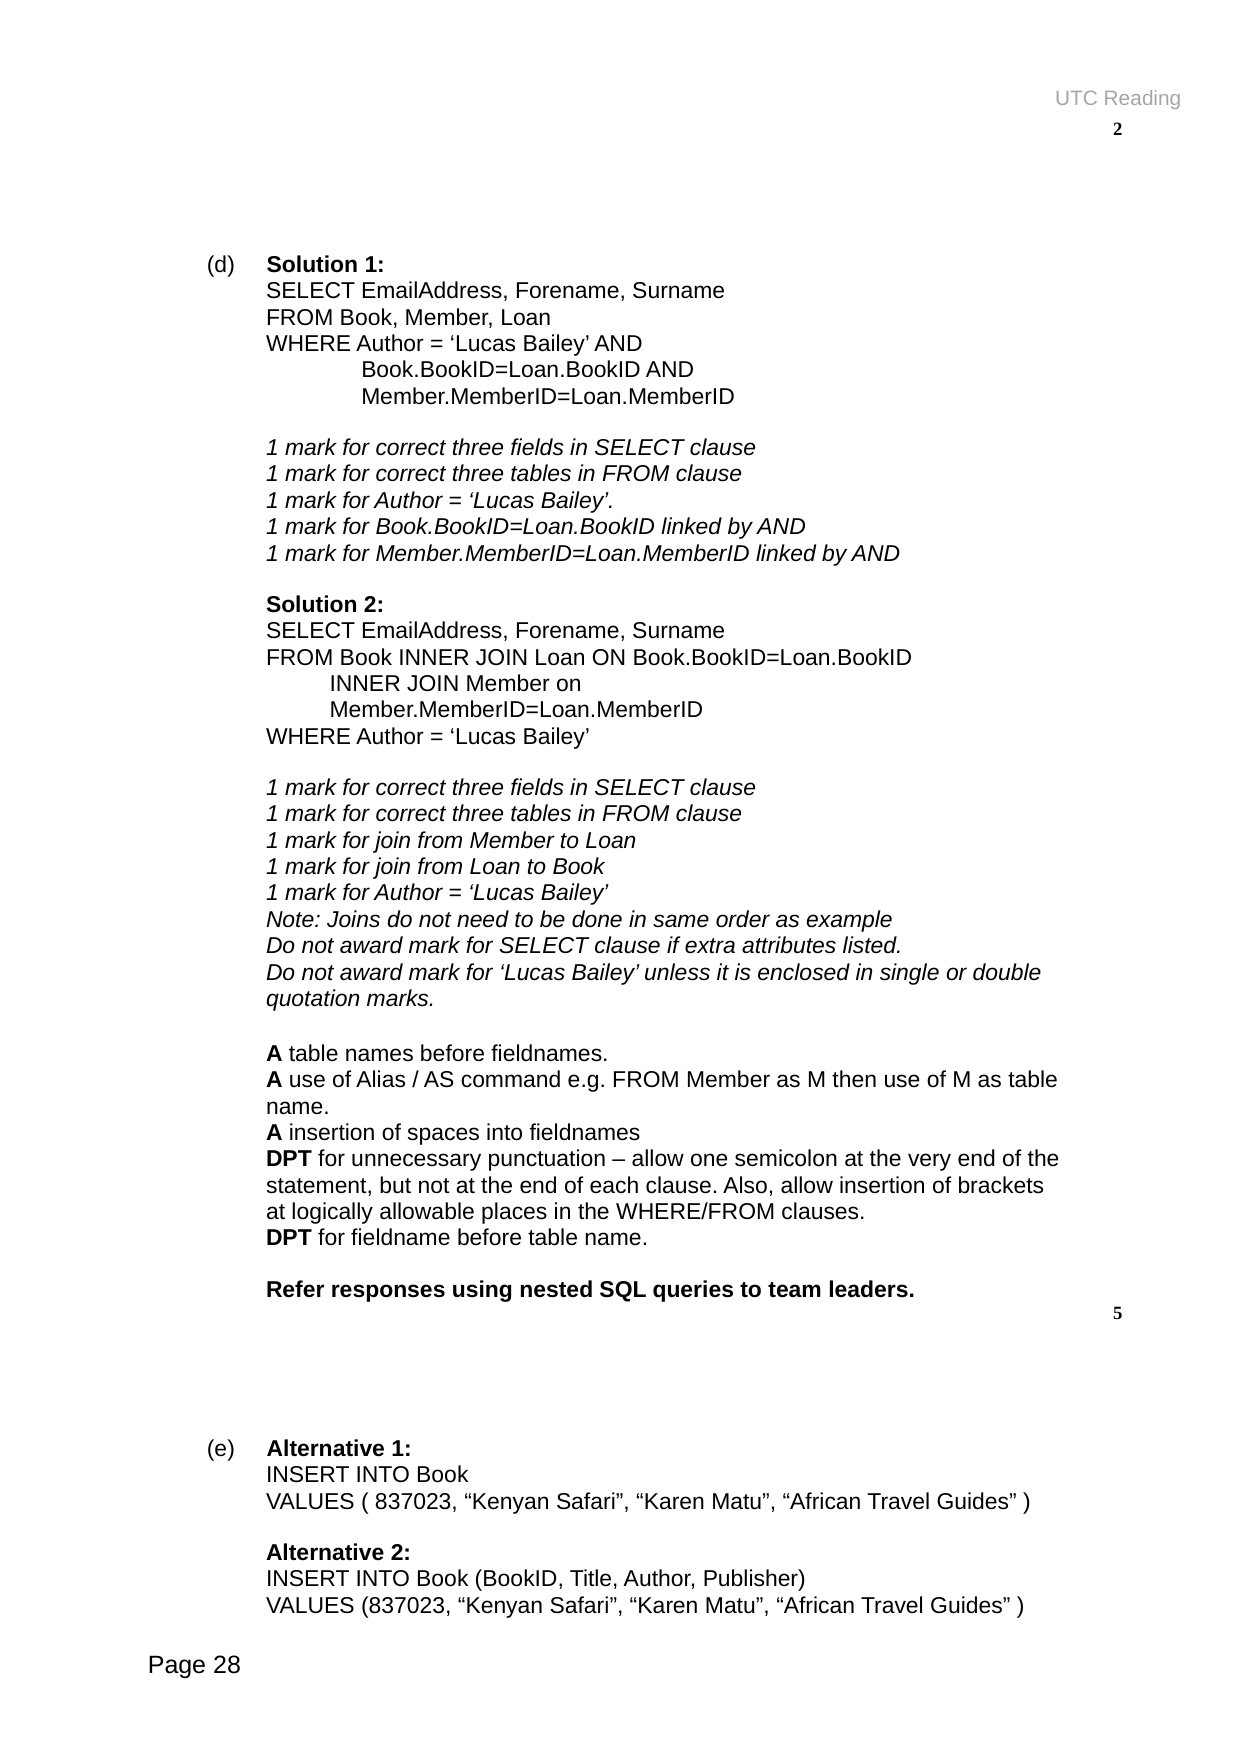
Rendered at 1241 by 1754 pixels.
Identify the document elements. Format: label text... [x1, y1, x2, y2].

text (e) Alternative 1: INSERT INTO Book VALUES ( 837023, “Kenyan Safari”, “Karen Matu”, “African Travel Guides” ) [207, 1435, 1063, 1514]
text 1 mark for correct three fields in SELECT clause 1 mark for correct three tables in FROM clause 1 mark for Author = ‘Lucas Bailey’. 1 mark for Book.BookID=Loan.BookID linked by AND 1 mark for Member.MemberID=Loan.MemberID linked by AND [266, 434, 1063, 566]
text Solution 2: [266, 591, 1063, 617]
text 1 mark for correct three fields in SELECT clause 1 mark for correct three tables in FROM clause 1 mark for join from Member to Loan 1 mark for join from Loan to Book 1 mark for Author = ‘Lucas Bailey’ Note: Joins do not need to be done in same order as example [266, 774, 1063, 932]
text Do not award mark for SELECT clause if extra attributes listed. Do not award mark for ‘Lucas Bailey’ unless it is enclosed in single or double quotation marks. A table names before fieldnames. A use of Alias / AS command e.g. FROM Member as M then use of M as table name. A insertion of spaces into fieldnames DPT for unnecessary punctuation – allow one semicolon at the very end of the statement, but not at the end of each clause. Also, allow insertion of brackets at logically allowable places in the WHERE/FROM clauses. DPT for fieldname before table name. [266, 932, 1063, 1251]
text 5 [148, 1302, 1122, 1324]
text Refer responses using nested SQL queries to team leaders. [266, 1276, 1063, 1302]
text 2 [148, 118, 1122, 140]
text SELECT EmailAddress, Forename, Surname FROM Book, Member, Loan WHERE Author = ‘Lucas Bailey’ AND Book.BookID=Loan.BookID AND Member.MemberID=Loan.MemberID [266, 277, 1063, 409]
text SELECT EmailAddress, Forename, Surname FROM Book INNER JOIN Loan ON Book.BookID=Loan.BookID INNER JOIN Member on Member.MemberID=Loan.MemberID WHERE Author = ‘Lucas Bailey’ [266, 617, 1063, 749]
text (d) Solution 1: [207, 251, 1063, 277]
text Alternative 2: INSERT INTO Book (BookID, Title, Author, Publisher) VALUES (837023, “Kenyan Safari”, “Karen Matu”, “African Travel Guides” ) [266, 1539, 1063, 1618]
